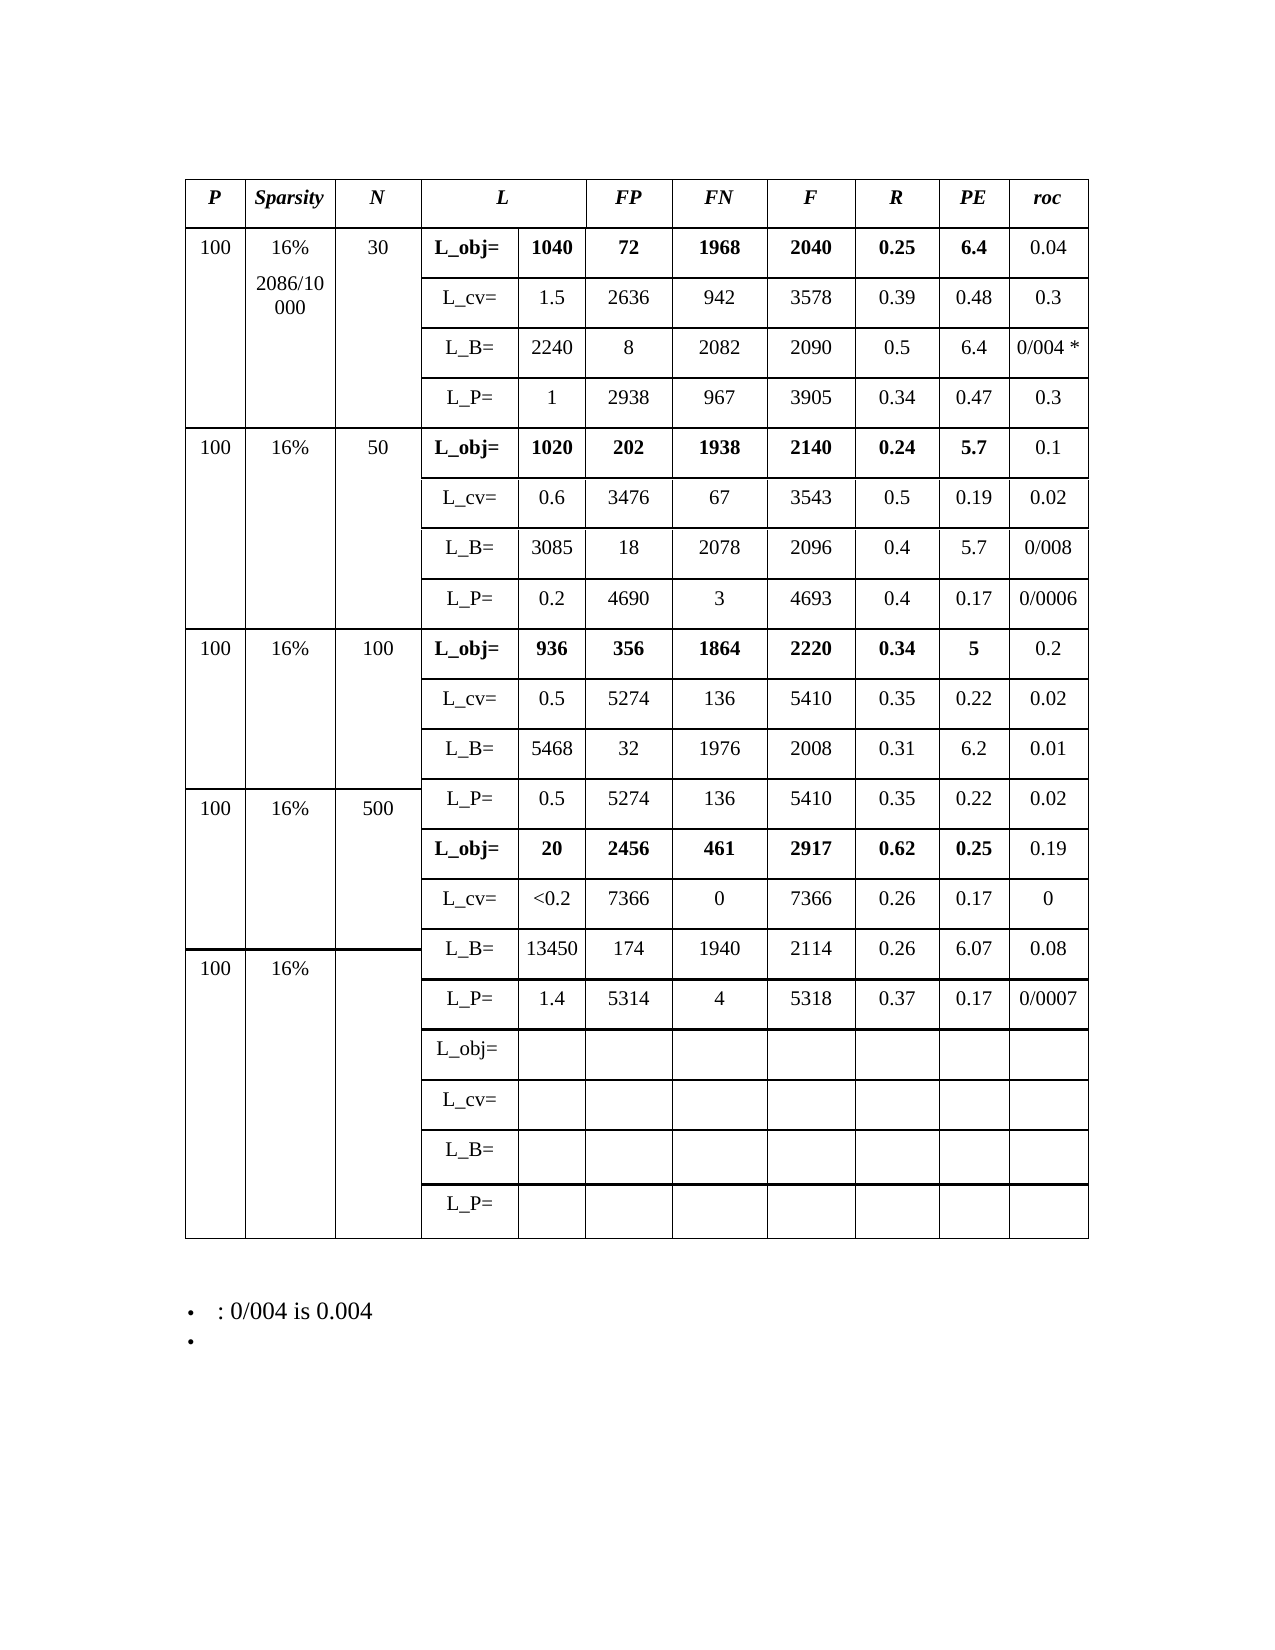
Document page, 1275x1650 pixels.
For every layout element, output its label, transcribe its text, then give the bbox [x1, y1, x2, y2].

table_cell 0.3 [1010, 279, 1088, 327]
table_cell [519, 1186, 585, 1238]
table_cell 0.17 [940, 580, 1009, 628]
table_cell L_B= [422, 530, 518, 578]
table_cell 1 [519, 379, 585, 427]
table_cell 30 [336, 229, 421, 427]
table_header 202 [586, 429, 672, 477]
table_cell 32 [586, 730, 672, 778]
table_cell 0.47 [940, 379, 1009, 427]
table_cell L_cv= [422, 880, 518, 928]
table_cell 500 [336, 790, 421, 948]
table_cell 0.5 [519, 680, 585, 728]
table_cell 16% [246, 429, 335, 628]
table_header 1020 [519, 429, 585, 477]
table_cell 0.19 [940, 480, 1009, 527]
table_cell L_P= [422, 379, 518, 427]
table_cell L_B= [422, 1131, 518, 1183]
table_header 1938 [673, 429, 767, 477]
table_cell L_cv= [422, 680, 518, 728]
table_header 100 [336, 630, 421, 788]
table_cell 0 [673, 880, 767, 928]
table_header 0.24 [856, 429, 939, 477]
list : 0/004 is 0.004 [187, 1296, 1087, 1325]
table_cell 0.35 [856, 780, 939, 828]
table_cell [856, 1031, 939, 1079]
table_cell L_cv= [422, 279, 518, 327]
table_cell 1976 [673, 730, 767, 778]
table_cell L_B= [422, 329, 518, 377]
table_cell 0.35 [856, 680, 939, 728]
table_cell L_cv= [422, 1081, 518, 1129]
table_header N [336, 180, 421, 227]
table_cell 0.6 [519, 480, 585, 527]
table_cell [940, 1131, 1009, 1183]
table_cell 0 [1010, 880, 1088, 928]
table_cell 0.08 [1010, 930, 1088, 978]
table_cell 0.5 [519, 780, 585, 828]
table_cell 7366 [586, 880, 672, 928]
table_cell 2008 [768, 730, 855, 778]
table_header 0.34 [856, 630, 939, 678]
table_cell [1010, 1186, 1088, 1238]
table_cell 1940 [673, 930, 767, 978]
table_cell 0.26 [856, 880, 939, 928]
table_cell 1.5 [519, 279, 585, 327]
table_cell 2114 [768, 930, 855, 978]
table_cell 5274 [586, 680, 672, 728]
table_cell [768, 1081, 855, 1129]
table_cell [856, 1186, 939, 1238]
table_cell 2938 [586, 379, 672, 427]
table_cell [673, 1081, 767, 1129]
table_cell 3905 [768, 379, 855, 427]
table_cell 18 [586, 530, 672, 578]
table_cell 0.34 [856, 379, 939, 427]
table_cell 0.17 [940, 880, 1009, 928]
table_cell [586, 1031, 672, 1079]
table_cell 0.3 [1010, 379, 1088, 427]
table_cell 0.37 [856, 981, 939, 1028]
table_cell 16% [246, 790, 335, 948]
table_cell 100 [186, 429, 245, 628]
table_cell L_B= [422, 930, 518, 978]
table_cell [768, 1131, 855, 1183]
table_header 5.7 [940, 429, 1009, 477]
table_cell 0/0006 [1010, 580, 1088, 628]
table_cell [940, 1031, 1009, 1079]
table_header 0.2 [1010, 630, 1088, 678]
table_cell 3085 [519, 530, 585, 578]
table_cell 4693 [768, 580, 855, 628]
table_cell 20 [519, 830, 585, 878]
table_cell 0/004 * [1010, 329, 1088, 377]
table_cell 100 [186, 951, 245, 1238]
table_cell 0/008 [1010, 530, 1088, 578]
table_cell 8 [586, 329, 672, 377]
table_cell L_obj= [422, 830, 518, 878]
table_cell [586, 1131, 672, 1183]
table_cell 3476 [586, 480, 672, 527]
table_cell 136 [673, 780, 767, 828]
table_cell 2090 [768, 329, 855, 377]
table_cell 0.17 [940, 981, 1009, 1028]
table_header R [856, 180, 939, 227]
table_cell [1010, 1081, 1088, 1129]
table_cell [940, 1081, 1009, 1129]
table_cell 0.39 [856, 279, 939, 327]
table_cell 0.48 [940, 279, 1009, 327]
table_cell [768, 1031, 855, 1079]
table_cell 0.02 [1010, 480, 1088, 527]
table_cell 1.4 [519, 981, 585, 1028]
table_header FN [673, 180, 767, 227]
table_cell 16% [246, 951, 335, 1238]
table_cell 174 [586, 930, 672, 978]
table_cell 100 [186, 229, 245, 427]
table_cell 3578 [768, 279, 855, 327]
table_cell 0.22 [940, 680, 1009, 728]
table_header PE [940, 180, 1009, 227]
table_header 6.4 [940, 229, 1009, 277]
table_cell [336, 951, 421, 1238]
table_cell 5468 [519, 730, 585, 778]
table_header 0.25 [856, 229, 939, 277]
table_cell 461 [673, 830, 767, 878]
table_cell 2636 [586, 279, 672, 327]
table_cell 3 [673, 580, 767, 628]
table_cell [519, 1131, 585, 1183]
table_cell 967 [673, 379, 767, 427]
table_cell [1010, 1031, 1088, 1079]
table_header 1864 [673, 630, 767, 678]
table_cell 0.4 [856, 580, 939, 628]
table_header L_obj= [422, 630, 518, 678]
table_cell 100 [186, 790, 245, 948]
table_cell 5410 [768, 680, 855, 728]
table_header L_obj= [422, 429, 518, 477]
table_cell 0.22 [940, 780, 1009, 828]
table_cell [586, 1186, 672, 1238]
table_header 5 [940, 630, 1009, 678]
table_cell L_cv= [422, 480, 518, 527]
table_cell <0.2 [519, 880, 585, 928]
table_header 936 [519, 630, 585, 678]
table_cell 0.02 [1010, 780, 1088, 828]
table_cell 2240 [519, 329, 585, 377]
table_cell 0.5 [856, 480, 939, 527]
table_header 72 [586, 229, 672, 277]
table_cell 67 [673, 480, 767, 527]
table_header 0.1 [1010, 429, 1088, 477]
table_header Sparsity [246, 180, 335, 227]
table_header 1968 [673, 229, 767, 277]
table_cell L_B= [422, 730, 518, 778]
table_cell 13450 [519, 930, 585, 978]
table_header 2220 [768, 630, 855, 678]
table_cell 6.4 [940, 329, 1009, 377]
table_cell 5314 [586, 981, 672, 1028]
table_cell [519, 1031, 585, 1079]
table_cell [856, 1131, 939, 1183]
table_cell [940, 1186, 1009, 1238]
table_cell 4690 [586, 580, 672, 628]
table_cell 0.4 [856, 530, 939, 578]
table_cell 2917 [768, 830, 855, 878]
table_cell 0.62 [856, 830, 939, 878]
table_header 2140 [768, 429, 855, 477]
table_cell 0.31 [856, 730, 939, 778]
table_cell 4 [673, 981, 767, 1028]
table_header L_obj= [422, 229, 518, 277]
table_header FP [587, 180, 672, 227]
table_cell 2096 [768, 530, 855, 578]
table_cell [586, 1081, 672, 1129]
table_cell [768, 1186, 855, 1238]
table_cell 0.5 [856, 329, 939, 377]
table_header 16% [246, 630, 335, 788]
table_cell L_obj= [422, 1031, 518, 1079]
table_header roc [1010, 180, 1088, 227]
table_cell L_P= [422, 580, 518, 628]
table_header F [768, 180, 855, 227]
table_cell 5318 [768, 981, 855, 1028]
table_cell 0.19 [1010, 830, 1088, 878]
table_header 1040 [519, 229, 585, 277]
table_cell 0.01 [1010, 730, 1088, 778]
table_cell 5.7 [940, 530, 1009, 578]
table_header 0.04 [1010, 229, 1088, 277]
table_header P [186, 180, 245, 227]
table_cell [673, 1031, 767, 1079]
table_cell 3543 [768, 480, 855, 527]
table_cell 0.26 [856, 930, 939, 978]
table_cell 136 [673, 680, 767, 728]
table_cell 6.2 [940, 730, 1009, 778]
table_cell L_P= [422, 1186, 518, 1238]
table_cell [673, 1186, 767, 1238]
table_cell 2078 [673, 530, 767, 578]
table_cell 2082 [673, 329, 767, 377]
table_cell 942 [673, 279, 767, 327]
table_cell 5274 [586, 780, 672, 828]
table_cell [1010, 1131, 1088, 1183]
table_cell 2456 [586, 830, 672, 878]
table_cell 0.02 [1010, 680, 1088, 728]
table_header 356 [586, 630, 672, 678]
table_header 2040 [768, 229, 855, 277]
table_cell 0/0007 [1010, 981, 1088, 1028]
table_cell 7366 [768, 880, 855, 928]
table_cell 6.07 [940, 930, 1009, 978]
table_header L [422, 180, 586, 227]
table_cell 5410 [768, 780, 855, 828]
table_cell L_P= [422, 780, 518, 828]
table_cell 0.25 [940, 830, 1009, 878]
table_cell 16% 2086/10000 [246, 229, 335, 427]
table_cell [856, 1081, 939, 1129]
table_cell 0.2 [519, 580, 585, 628]
table_cell 50 [336, 429, 421, 628]
table_cell [673, 1131, 767, 1183]
table_cell [519, 1081, 585, 1129]
table_header 100 [186, 630, 245, 788]
table_cell L_P= [422, 981, 518, 1028]
